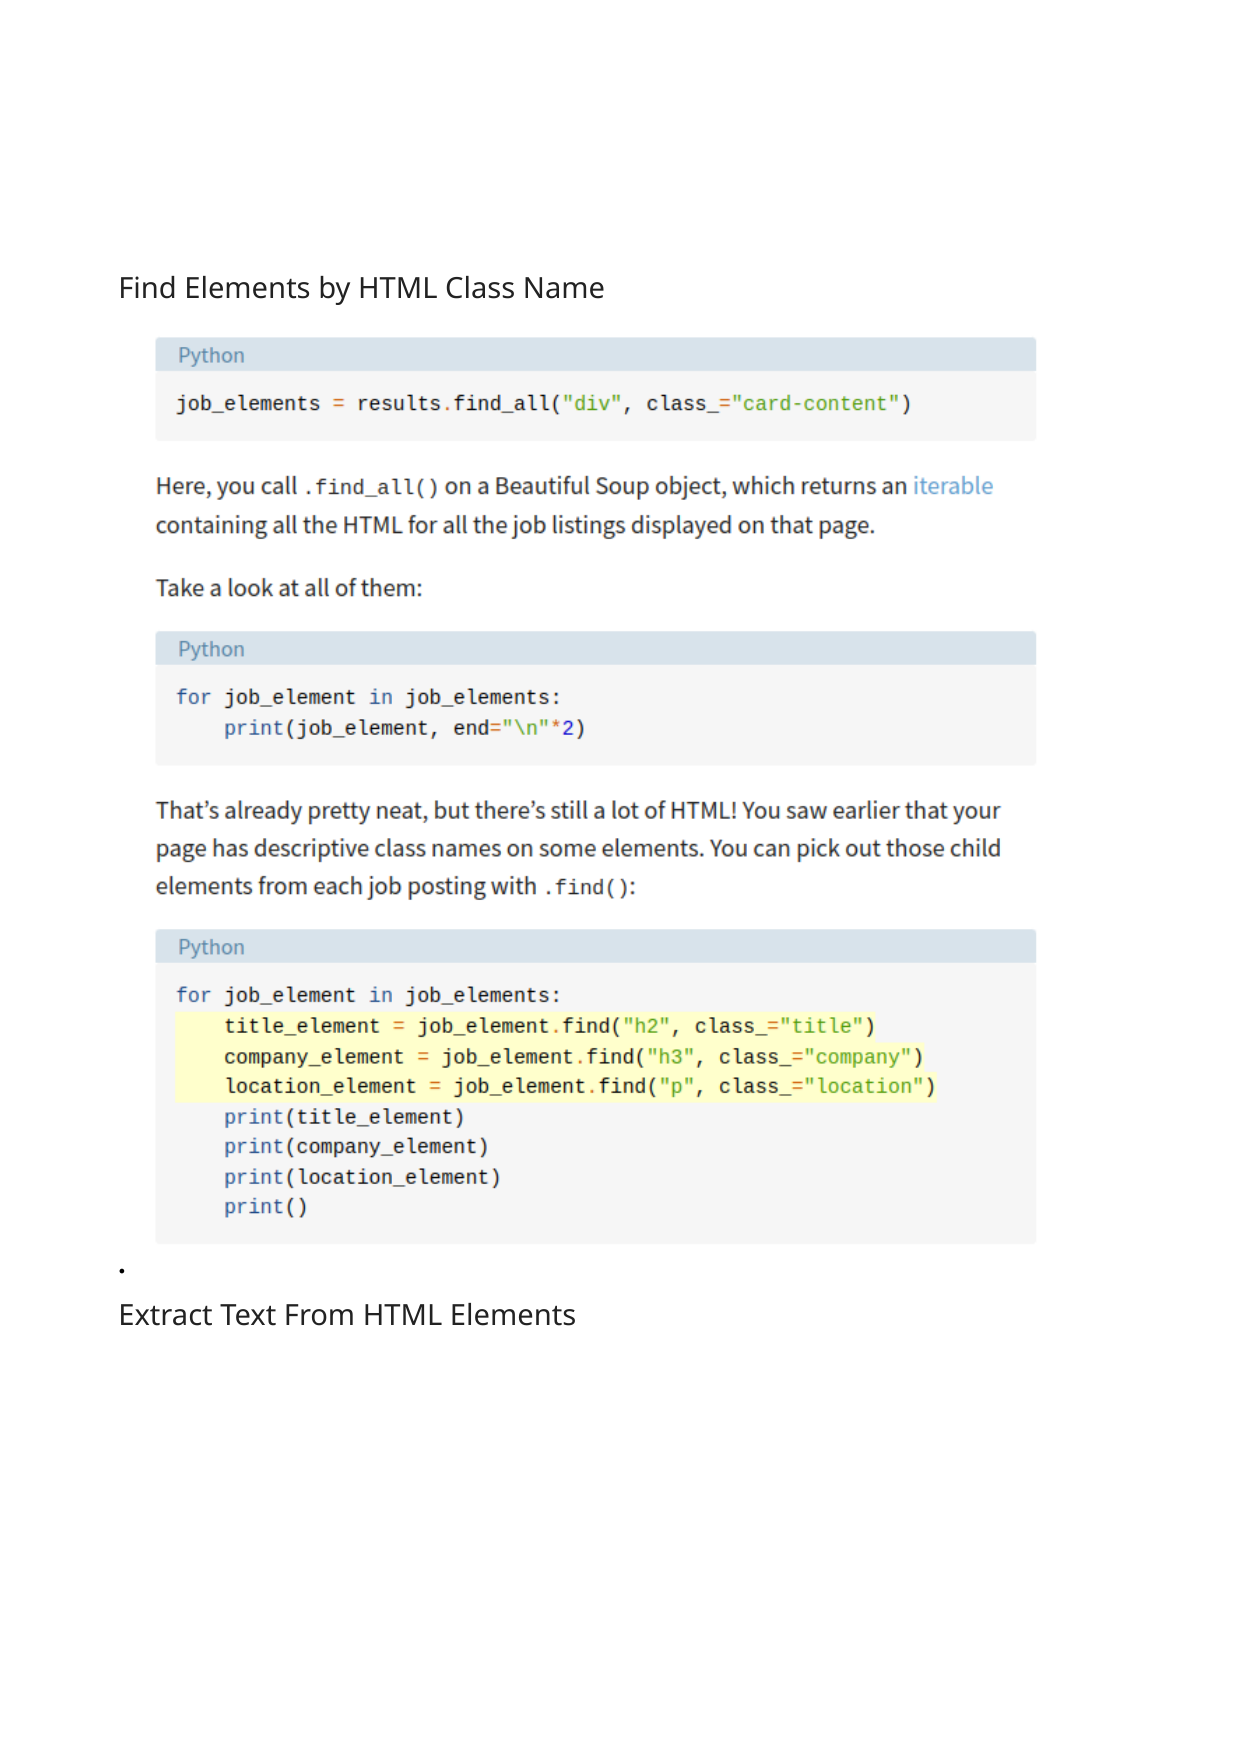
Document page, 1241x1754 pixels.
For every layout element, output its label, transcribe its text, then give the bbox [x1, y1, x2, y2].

picture [118, 319, 1123, 1247]
text . [118, 1247, 1122, 1280]
subtitle Extract Text From HTML Elements [118, 1294, 1122, 1334]
subtitle Find Elements by HTML Class Name [118, 267, 1122, 307]
